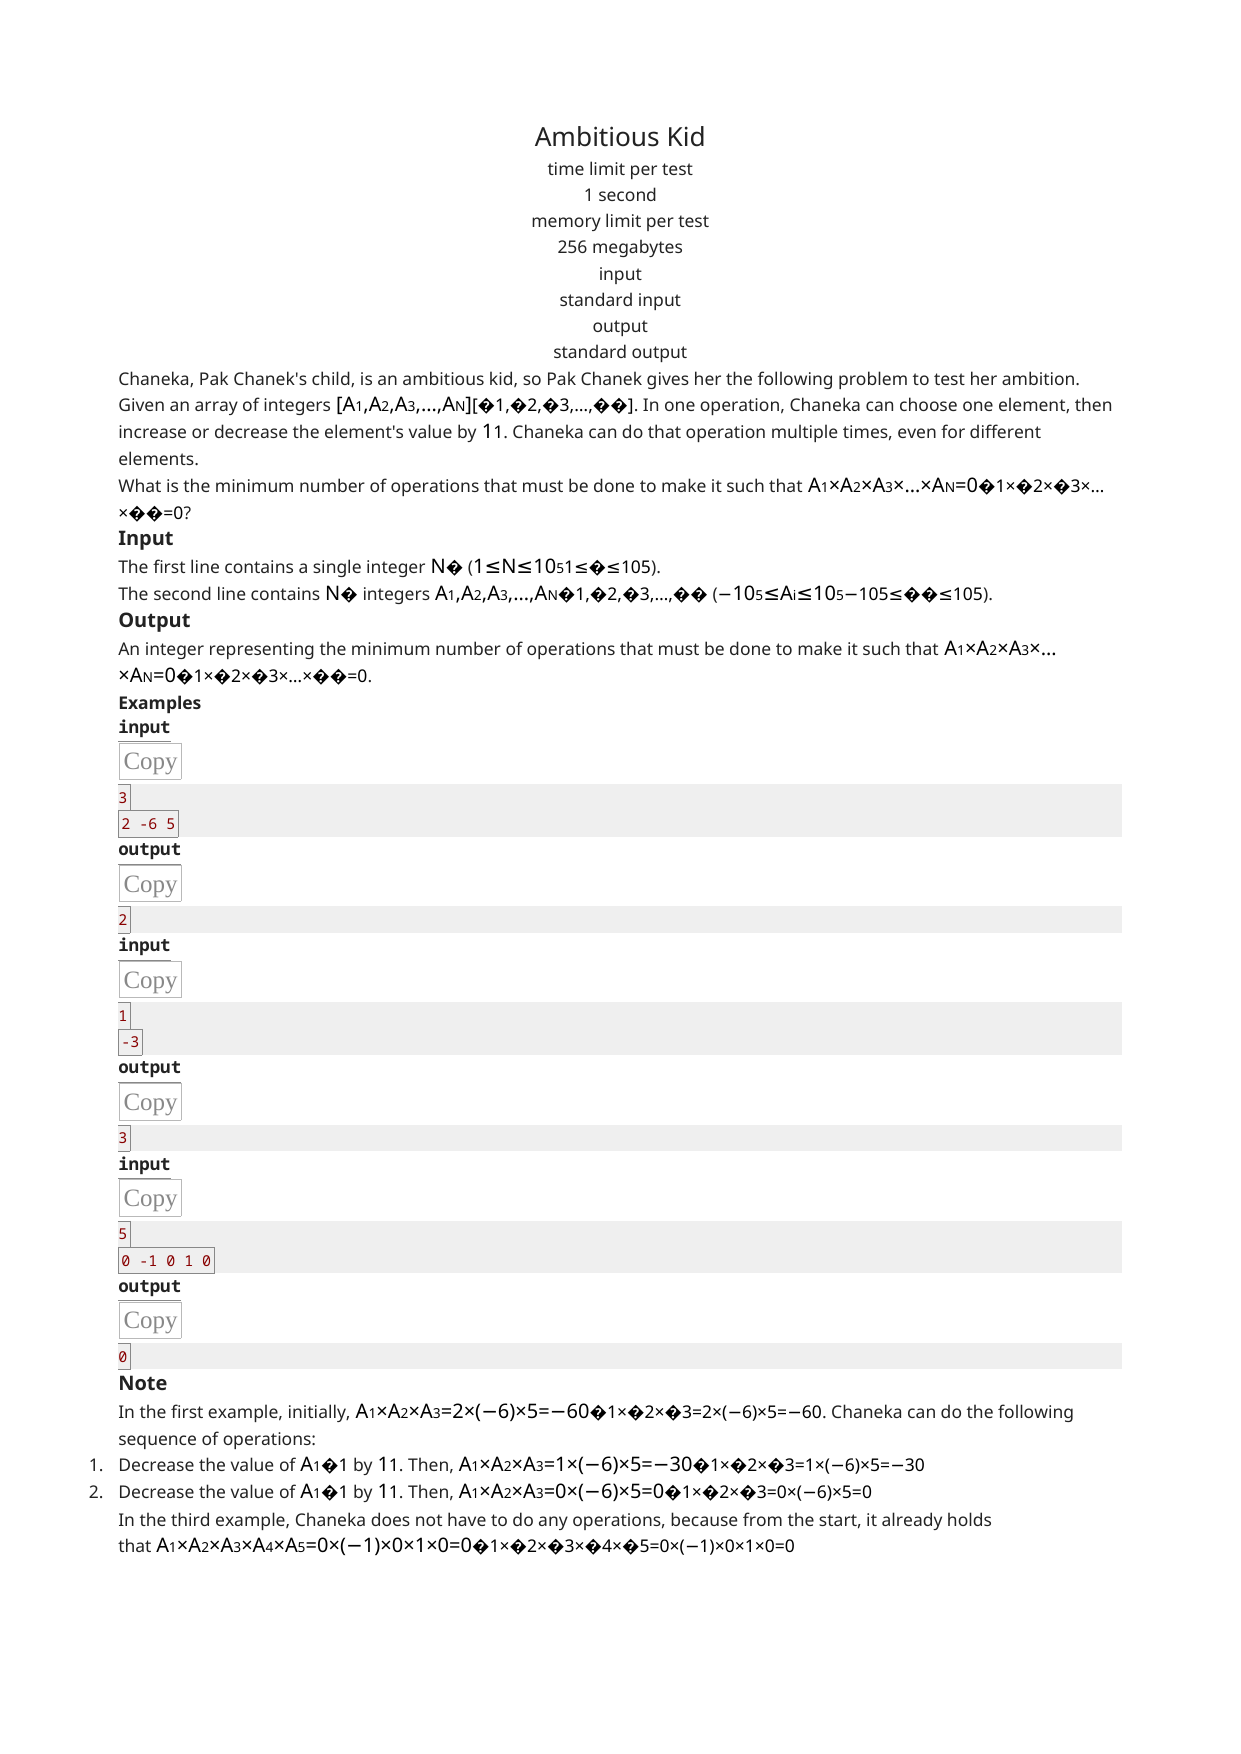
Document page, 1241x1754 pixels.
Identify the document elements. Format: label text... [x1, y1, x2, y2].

text Copy [120, 866, 181, 901]
text output [118, 1055, 1122, 1082]
list Decrease the value of A1�1 by 11. Then, A1×A2×A3=0×(−6)×5=0�1×�2×�3=0×(−6)×5=0 [118, 1478, 1122, 1505]
text In the third example, Chaneka does not have to do any operations, because from the start, it already holds that A1×A2×A3×A4×A5=0×(−1)×0×1×0=0�1×�2×�3×�4×�5=0×(−1)×0×1×0=0 [118, 1505, 1122, 1558]
text output [118, 311, 1122, 338]
text input [118, 1151, 1122, 1178]
text [131, 784, 1122, 810]
text 3 [118, 1126, 130, 1151]
text 0 -1 0 1 0 [119, 1248, 214, 1273]
text memory limit per test [118, 206, 1122, 233]
text output [118, 837, 1122, 864]
text Note [118, 1369, 1122, 1397]
text [131, 906, 1122, 933]
text In the first example, initially, A1×A2×A3=2×(−6)×5=−60�1×�2×�3=2×(−6)×5=−60. Chaneka can do the following sequence of operations: [118, 1397, 1122, 1450]
text [131, 1002, 1122, 1029]
text Copy [120, 1180, 181, 1216]
text standard output [118, 338, 1122, 364]
text 0 [118, 1344, 130, 1369]
text The second line contains N� integers A1,A2,A3,…,AN�1,�2,�3,…,�� (−105≤Ai≤105−105≤��≤105). [118, 579, 1122, 606]
list Decrease the value of A1�1 by 11. Then, A1×A2×A3=1×(−6)×5=−30�1×�2×�3=1×(−6)×5=−30 [118, 1450, 1122, 1478]
text [182, 1083, 1121, 1120]
text [143, 1029, 1122, 1055]
text 256 megabytes [118, 233, 1122, 259]
text output [118, 1273, 1122, 1300]
text [182, 1302, 1121, 1338]
text [182, 1179, 1121, 1216]
text What is the minimum number of operations that must be done to make it such that A1×A2×A3×…×AN=0�1×�2×�3×…×��=0? [118, 471, 1122, 524]
text Chaneka, Pak Chanek's child, is an ambitious kid, so Pak Chanek gives her the following problem to test her ambition. [118, 364, 1122, 390]
text 3 [118, 785, 130, 810]
text [131, 1221, 1122, 1247]
text [182, 865, 1121, 901]
text Given an array of integers [A1,A2,A3,…,AN][�1,�2,�3,…,��]. In one operation, Chaneka can choose one element, then increase or decrease the element's value by 11. Chaneka can do that operation multiple times, even for different elements. [118, 390, 1122, 471]
text Examples [118, 688, 1122, 714]
text [179, 810, 1122, 837]
text standard input [118, 285, 1122, 311]
text [131, 1343, 1122, 1369]
text Copy [120, 1303, 181, 1338]
text Ambitious Kid [118, 118, 1122, 154]
text Copy [120, 1084, 181, 1120]
text 2 [118, 907, 130, 933]
text 1 second [118, 180, 1122, 206]
text [182, 743, 1121, 779]
text [215, 1247, 1122, 1273]
text Output [118, 606, 1122, 634]
text Input [118, 524, 1122, 552]
text time limit per test [118, 154, 1122, 180]
text An integer representing the minimum number of operations that must be done to make it such that A1×A2×A3×…×AN=0�1×�2×�3×…×��=0. [118, 634, 1122, 688]
text The first line contains a single integer N� (1≤N≤1051≤�≤105). [118, 552, 1122, 579]
text [131, 1125, 1122, 1151]
text input [118, 933, 1122, 960]
text input [118, 259, 1122, 285]
text 2 -6 5 [119, 811, 178, 837]
text Copy [120, 962, 181, 997]
text Copy [120, 744, 181, 779]
text [182, 961, 1121, 997]
text input [118, 714, 1122, 741]
text 5 [118, 1222, 130, 1247]
text -3 [119, 1030, 142, 1055]
text 1 [118, 1003, 130, 1029]
